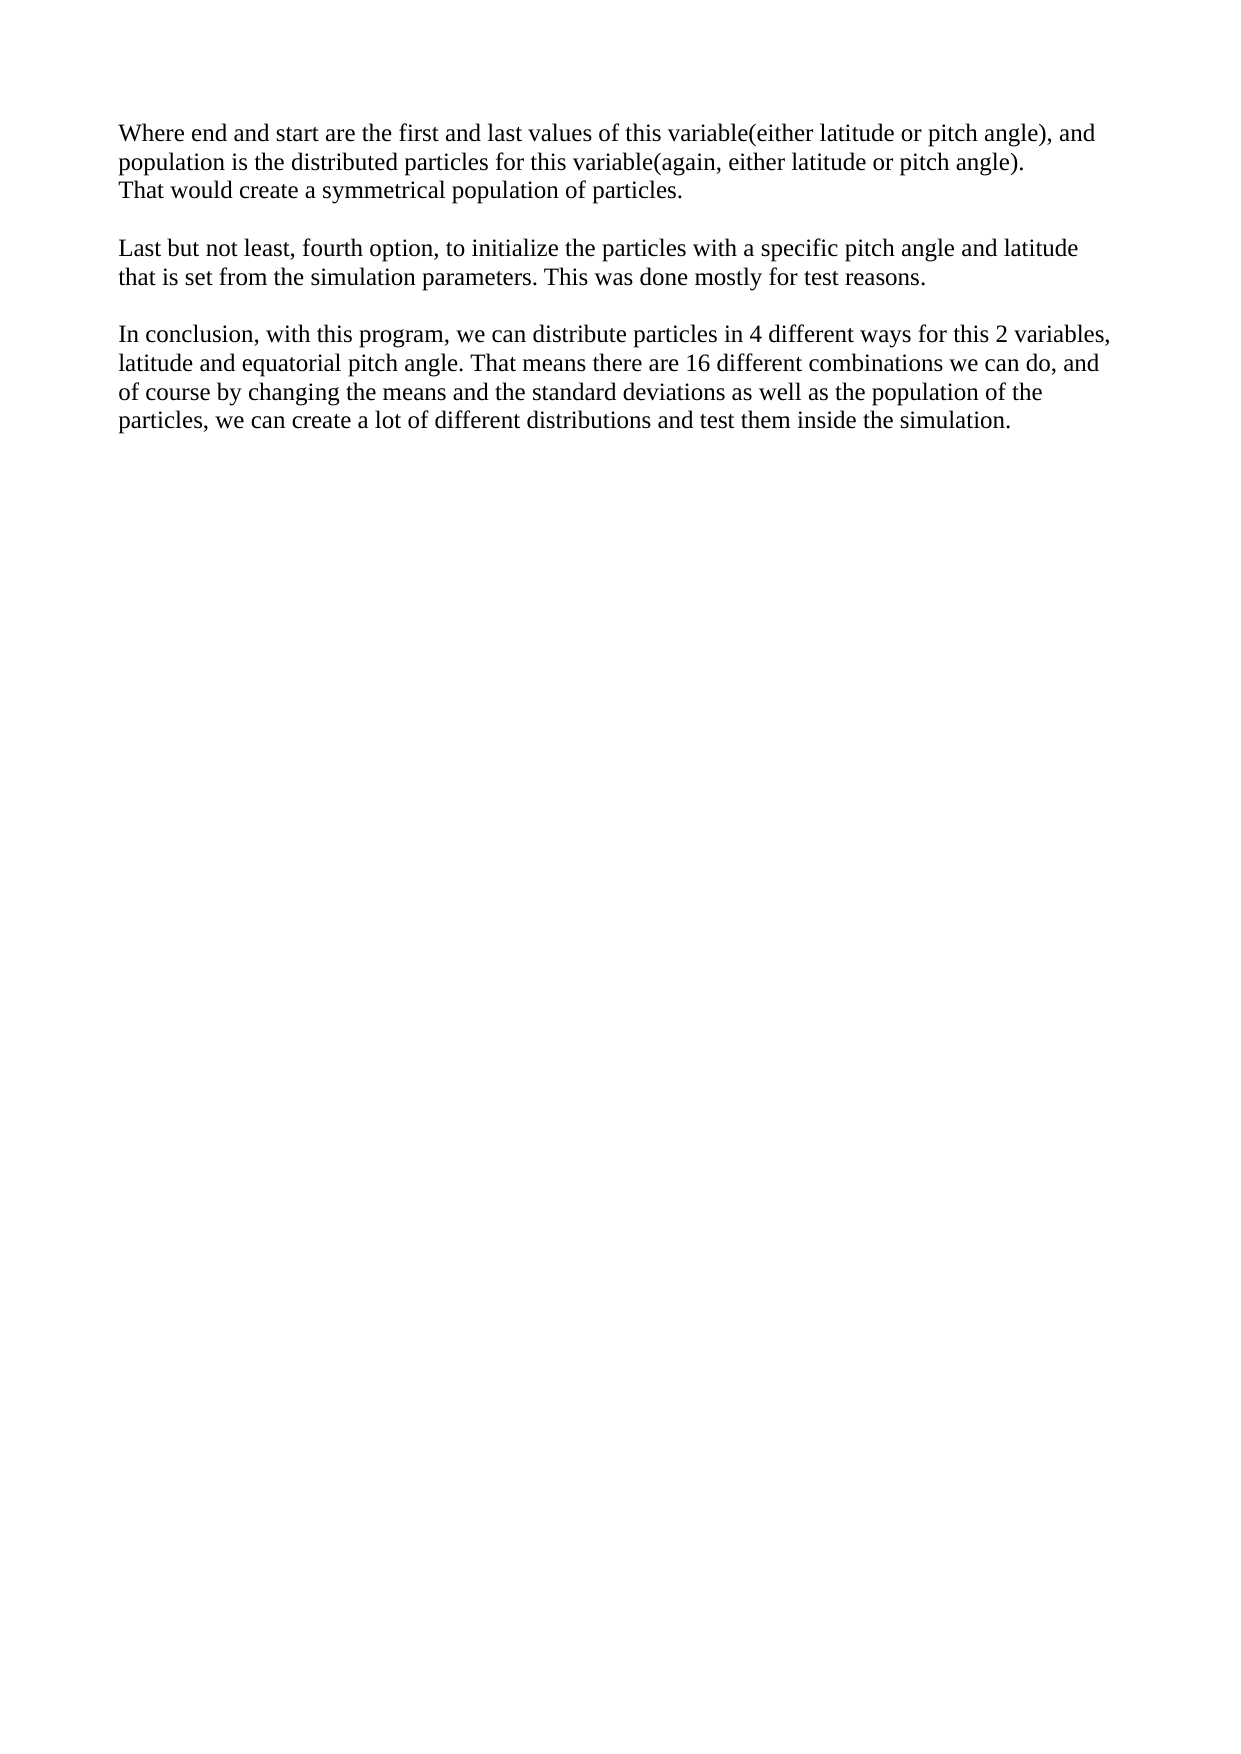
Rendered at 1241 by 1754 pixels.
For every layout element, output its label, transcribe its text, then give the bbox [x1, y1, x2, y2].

text In conclusion, with this program, we can distribute particles in 4 different ways for this 2 variables, latitude and equatorial pitch angle. That means there are 16 different combinations we can do, and of course by changing the means and the standard deviations as well as the population of the particles, we can create a lot of different distributions and test them inside the simulation. [118, 319, 1122, 434]
text Where end and start are the first and last values of this variable(either latitude or pitch angle), and population is the distributed particles for this variable(again, either latitude or pitch angle). [118, 118, 1122, 176]
text That would create a symmetrical population of particles. [118, 176, 1122, 204]
text Last but not least, fourth option, to initialize the particles with a specific pitch angle and latitude that is set from the simulation parameters. This was done mostly for test reasons. [118, 233, 1122, 291]
